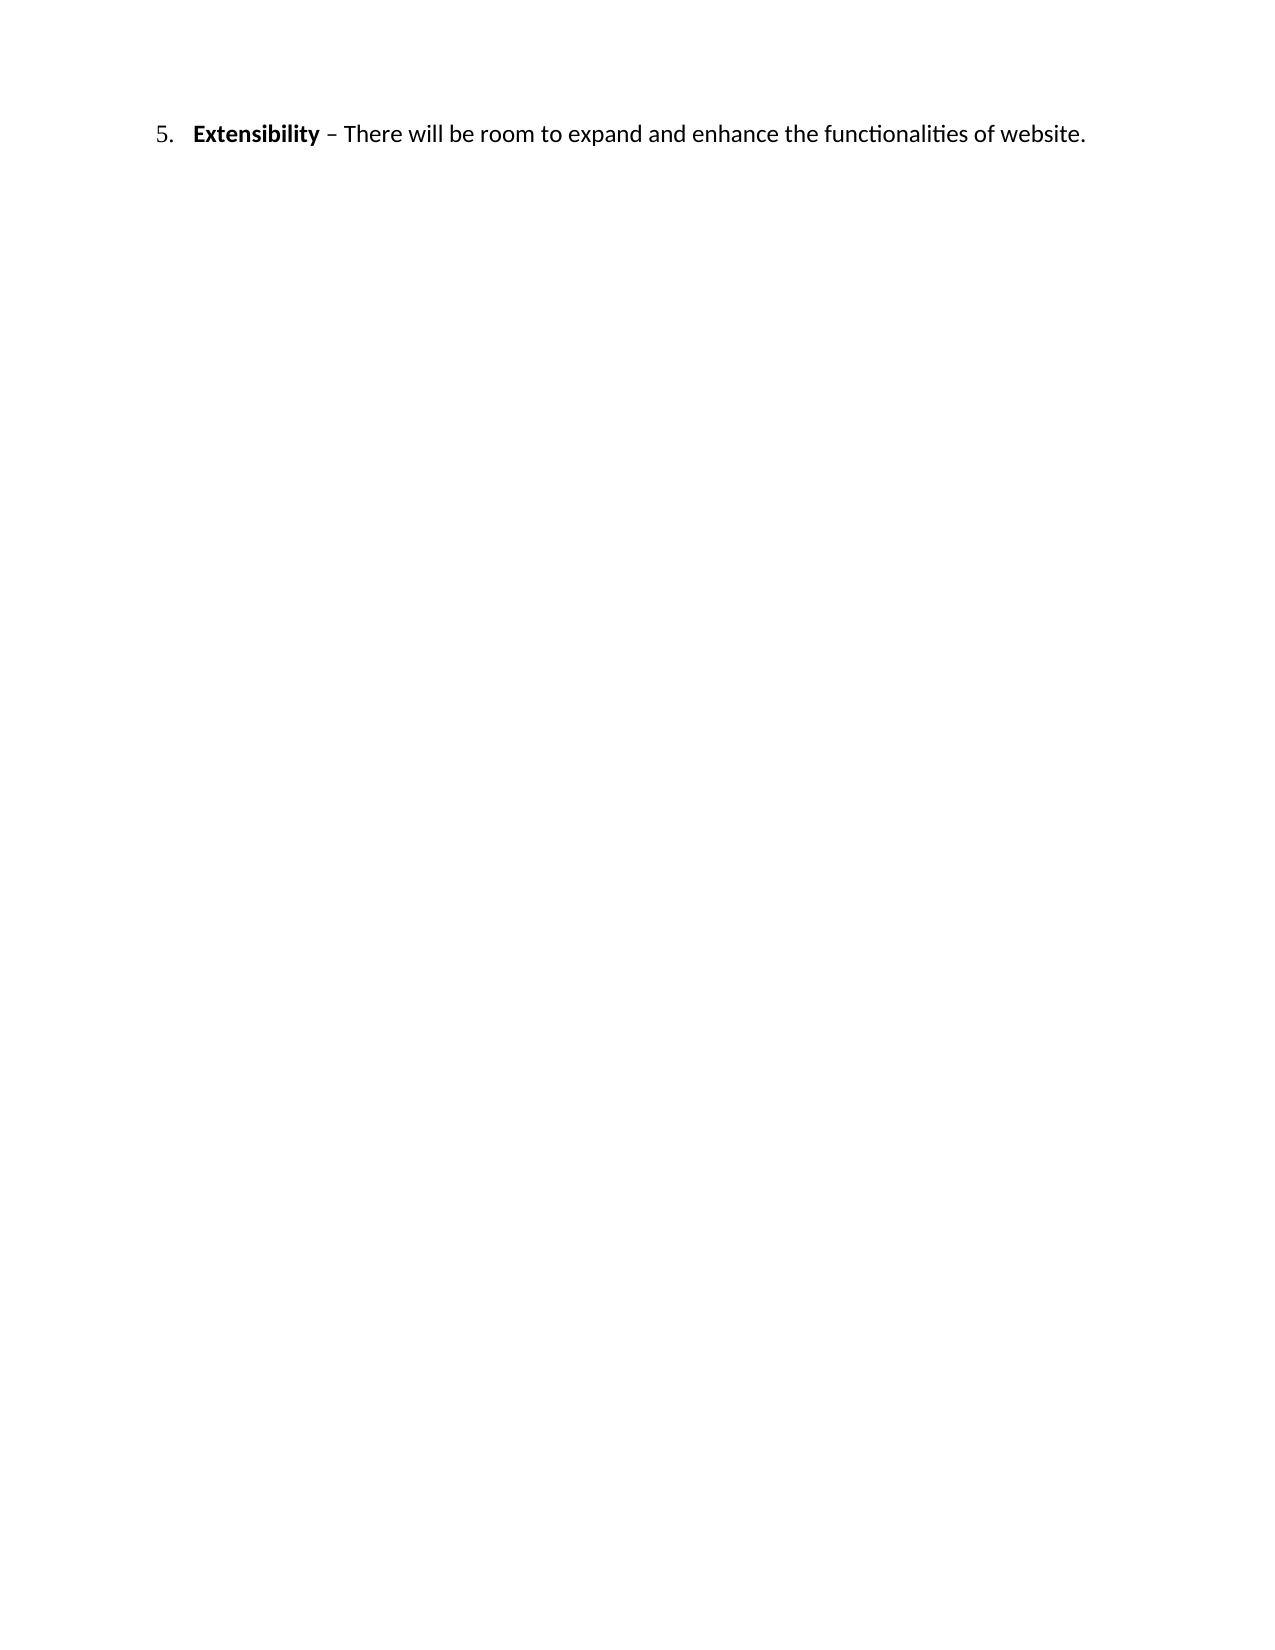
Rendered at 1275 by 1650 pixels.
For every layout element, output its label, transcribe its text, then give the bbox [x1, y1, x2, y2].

list Extensibility – There will be room to expand and enhance the functionalities of website. [156, 118, 1157, 149]
